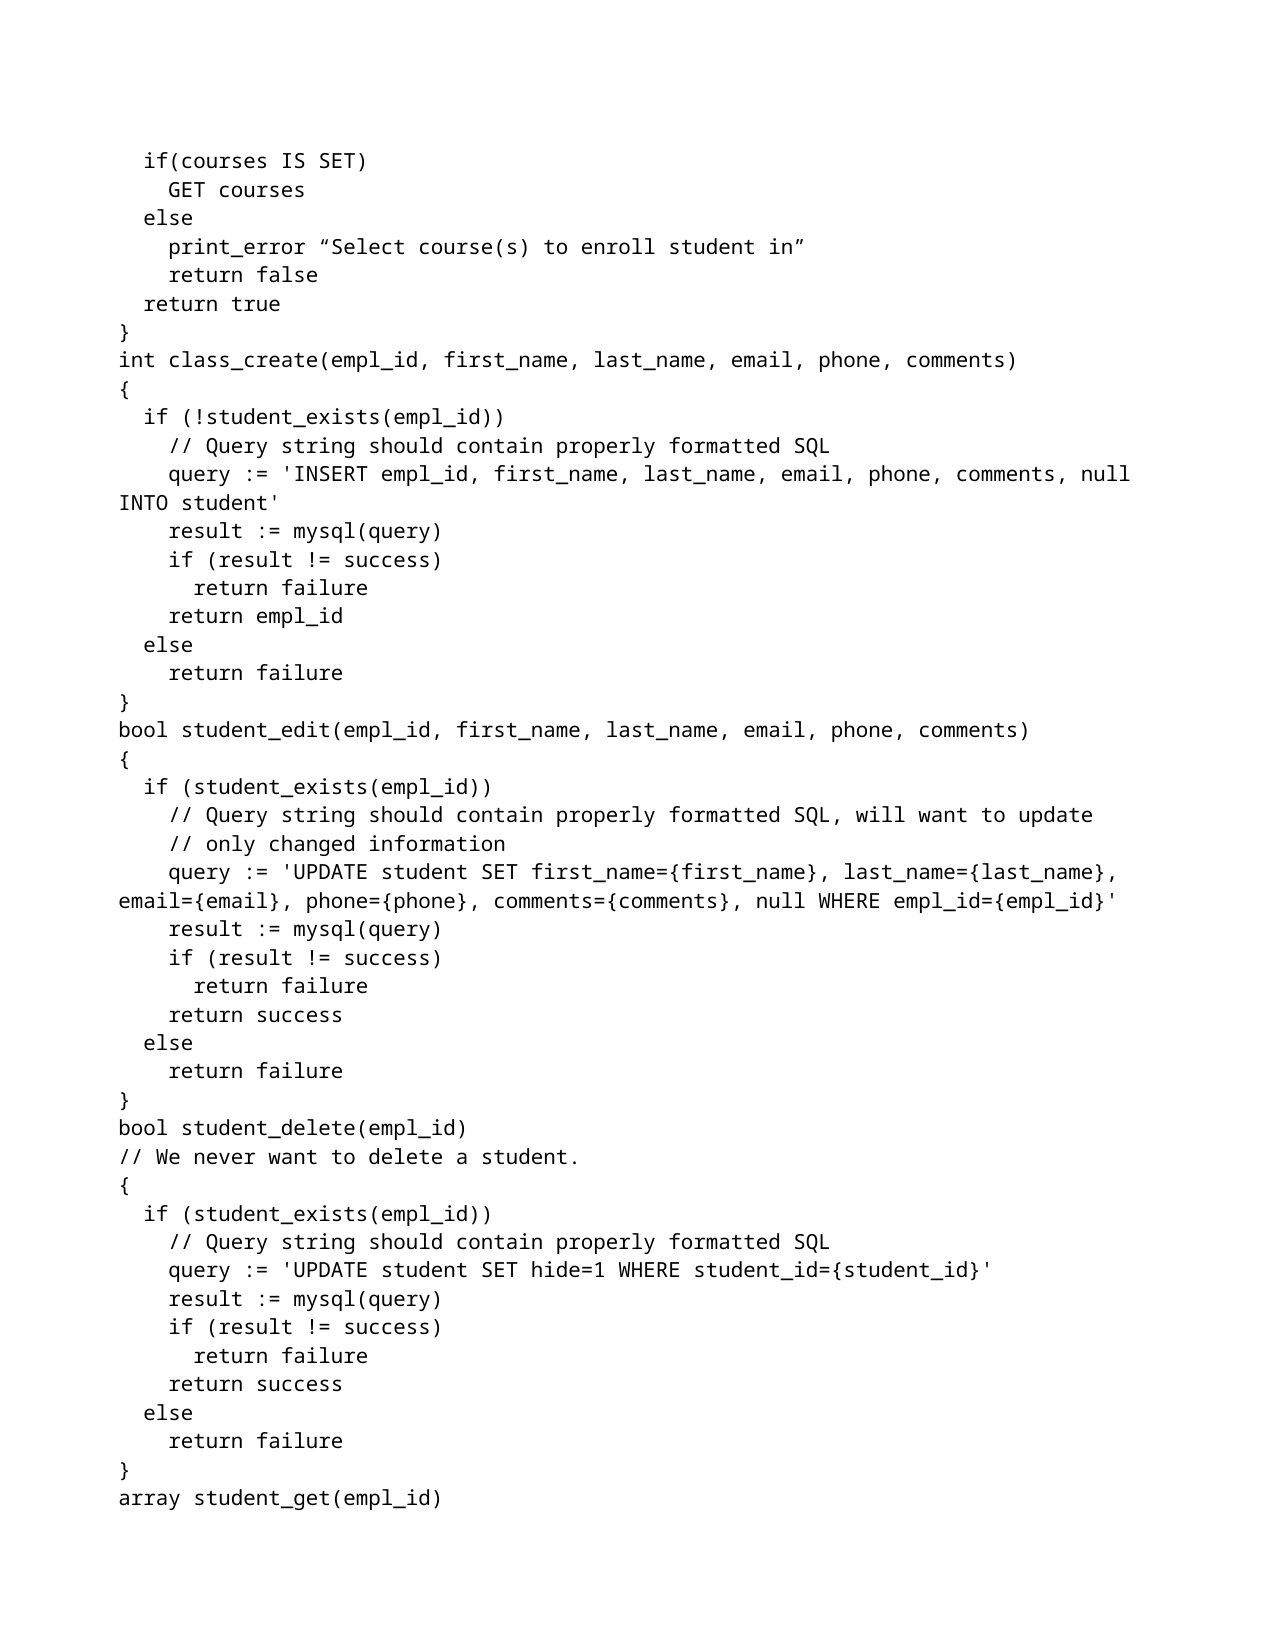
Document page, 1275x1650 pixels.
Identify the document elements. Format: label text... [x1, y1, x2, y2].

text result := mysql(query) [118, 914, 1157, 943]
text if (result != success) [118, 545, 1157, 573]
text bool student_delete(empl_id) [118, 1113, 1157, 1142]
text else [118, 203, 1157, 232]
text { [118, 1170, 1157, 1199]
text // We never want to delete a student. [118, 1142, 1157, 1170]
text { [118, 374, 1157, 402]
text if (result != success) [118, 1312, 1157, 1341]
text return success [118, 1000, 1157, 1028]
text return true [118, 289, 1157, 317]
text if (result != success) [118, 943, 1157, 971]
text return false [118, 260, 1157, 289]
text bool student_edit(empl_id, first_name, last_name, email, phone, comments) [118, 715, 1157, 744]
text // Query string should contain properly formatted SQL, will want to update [118, 801, 1157, 829]
text return failure [118, 1426, 1157, 1455]
text if (!student_exists(empl_id)) [118, 402, 1157, 431]
text query := 'UPDATE student SET hide=1 WHERE student_id={student_id}' [118, 1256, 1157, 1284]
text return failure [118, 1341, 1157, 1369]
text else [118, 1398, 1157, 1426]
text array student_get(empl_id) [118, 1483, 1157, 1512]
text else [118, 1028, 1157, 1057]
text if (student_exists(empl_id)) [118, 1199, 1157, 1227]
text } [118, 687, 1157, 715]
text return failure [118, 658, 1157, 687]
text return failure [118, 971, 1157, 1000]
text } [118, 1455, 1157, 1483]
text result := mysql(query) [118, 1284, 1157, 1312]
text { [118, 744, 1157, 772]
text return success [118, 1369, 1157, 1398]
text else [118, 630, 1157, 658]
text return empl_id [118, 602, 1157, 630]
text int class_create(empl_id, first_name, last_name, email, phone, comments) [118, 346, 1157, 374]
text } [118, 1085, 1157, 1113]
text return failure [118, 1057, 1157, 1085]
text print_error “Select course(s) to enroll student in” [118, 232, 1157, 260]
text if(courses IS SET) [118, 147, 1157, 175]
text // only changed information [118, 829, 1157, 857]
text query := 'UPDATE student SET first_name={first_name}, last_name={last_name}, email={email}, phone={phone}, comments={comments}, null WHERE empl_id={empl_id}' [118, 857, 1157, 914]
text GET courses [118, 175, 1157, 203]
text // Query string should contain properly formatted SQL [118, 1227, 1157, 1256]
text result := mysql(query) [118, 516, 1157, 545]
text // Query string should contain properly formatted SQL [118, 431, 1157, 459]
text return failure [118, 573, 1157, 602]
text if (student_exists(empl_id)) [118, 772, 1157, 801]
text query := 'INSERT empl_id, first_name, last_name, email, phone, comments, null INTO student' [118, 459, 1157, 516]
text } [118, 317, 1157, 346]
